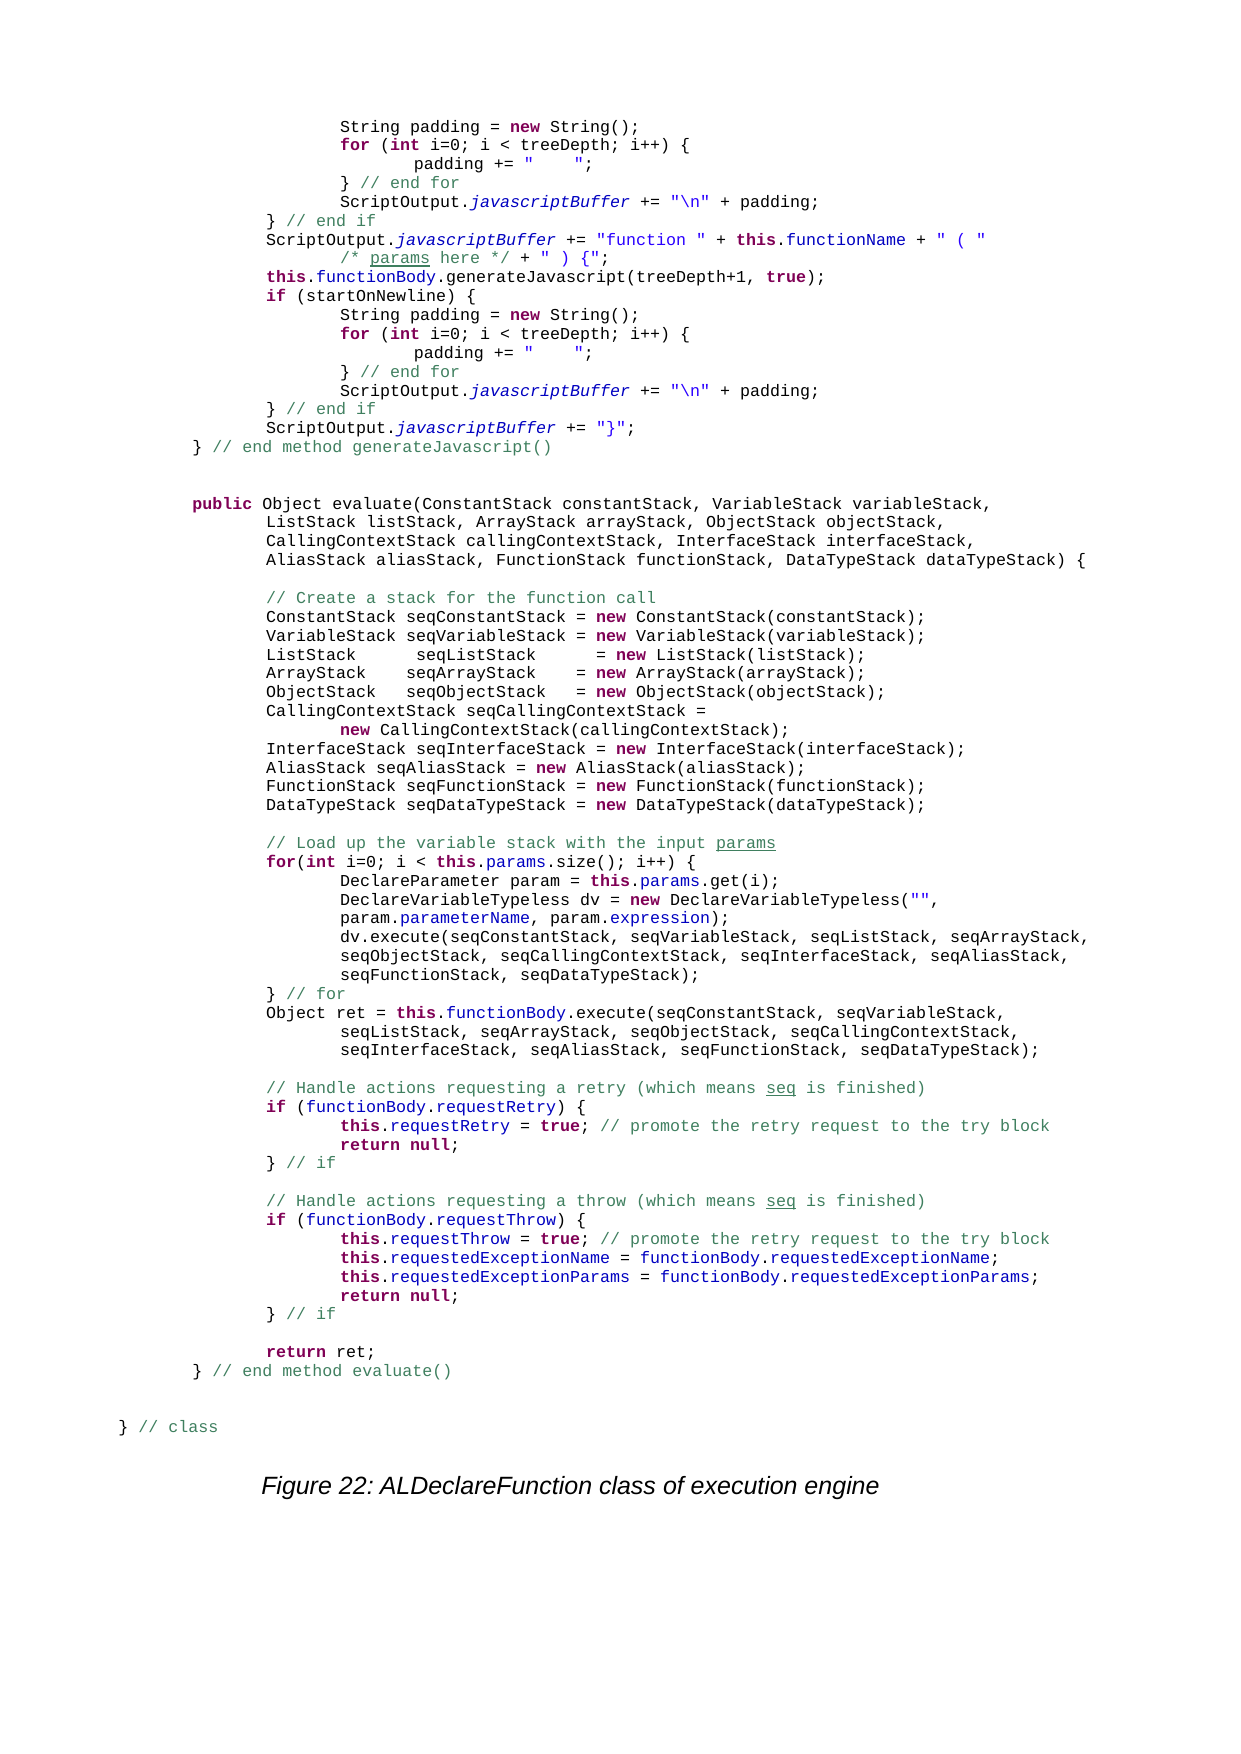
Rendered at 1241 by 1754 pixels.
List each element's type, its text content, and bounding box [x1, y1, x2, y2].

text InterfaceStack seqInterfaceStack = new InterfaceStack(interfaceStack); [118, 740, 1122, 759]
text for (int i=0; i < treeDepth; i++) { [118, 326, 1122, 344]
text VariableStack seqVariableStack = new VariableStack(variableStack); [118, 627, 1122, 646]
text return ret; [118, 1344, 1122, 1362]
text return null; [118, 1136, 1122, 1155]
text ObjectStack seqObjectStack = new ObjectStack(objectStack); [118, 684, 1122, 703]
text String padding = new String(); [118, 307, 1122, 326]
text ConstantStack seqConstantStack = new ConstantStack(constantStack); [118, 608, 1122, 627]
text } // for [118, 985, 1122, 1004]
text } // end for [118, 363, 1122, 382]
text /* params here */ + " ) {"; [118, 250, 1122, 269]
text } // end for [118, 175, 1122, 193]
text } // class [118, 1419, 1122, 1438]
text public Object evaluate(ConstantStack constantStack, VariableStack variableStack, [118, 495, 1122, 514]
text ScriptOutput.javascriptBuffer += "\n" + padding; [118, 193, 1122, 212]
text } // end if [118, 212, 1122, 231]
text Object ret = this.functionBody.execute(seqConstantStack, seqVariableStack, [118, 1004, 1122, 1023]
text DeclareParameter param = this.params.get(i); [118, 872, 1122, 891]
text if (functionBody.requestRetry) { [118, 1098, 1122, 1117]
text // Create a stack for the function call [118, 589, 1122, 608]
text // Handle actions requesting a retry (which means seq is finished) [118, 1080, 1122, 1098]
text } // if [118, 1306, 1122, 1325]
text param.parameterName, param.expression); [118, 910, 1122, 929]
text String padding = new String(); [118, 118, 1122, 137]
text for (int i=0; i < treeDepth; i++) { [118, 137, 1122, 156]
text ListStack seqListStack = new ListStack(listStack); [118, 646, 1122, 665]
text seqListStack, seqArrayStack, seqObjectStack, seqCallingContextStack, [118, 1023, 1122, 1042]
text // Load up the variable stack with the input params [118, 834, 1122, 853]
text ScriptOutput.javascriptBuffer += "function " + this.functionName + " ( " [118, 231, 1122, 250]
text for(int i=0; i < this.params.size(); i++) { [118, 853, 1122, 872]
text DeclareVariableTypeless dv = new DeclareVariableTypeless("", [118, 891, 1122, 910]
text } // end method evaluate() [118, 1362, 1122, 1381]
text ListStack listStack, ArrayStack arrayStack, ObjectStack objectStack, [118, 514, 1122, 533]
text seqInterfaceStack, seqAliasStack, seqFunctionStack, seqDataTypeStack); [118, 1042, 1122, 1061]
text return null; [118, 1287, 1122, 1306]
text ScriptOutput.javascriptBuffer += "}"; [118, 420, 1122, 439]
text new CallingContextStack(callingContextStack); [118, 721, 1122, 740]
text DataTypeStack seqDataTypeStack = new DataTypeStack(dataTypeStack); [118, 797, 1122, 816]
text AliasStack seqAliasStack = new AliasStack(aliasStack); [118, 759, 1122, 778]
text this.requestRetry = true; // promote the retry request to the try block [118, 1117, 1122, 1136]
text if (functionBody.requestThrow) { [118, 1212, 1122, 1231]
text dv.execute(seqConstantStack, seqVariableStack, seqListStack, seqArrayStack, seqObjectStack, seqCallingContextStack, seqInterfaceStack, seqAliasStack, seqFunctionStack, seqDataTypeStack); [118, 929, 1122, 985]
text Figure 22: ALDeclareFunction class of execution engine [261, 1450, 979, 1500]
text padding += " "; [118, 156, 1122, 175]
text this.functionBody.generateJavascript(treeDepth+1, true); [118, 269, 1122, 288]
text this.requestedExceptionParams = functionBody.requestedExceptionParams; [118, 1268, 1122, 1287]
text if (startOnNewline) { [118, 288, 1122, 307]
text ScriptOutput.javascriptBuffer += "\n" + padding; [118, 382, 1122, 401]
text AliasStack aliasStack, FunctionStack functionStack, DataTypeStack dataTypeStack) { [118, 552, 1122, 571]
text CallingContextStack callingContextStack, InterfaceStack interfaceStack, [118, 533, 1122, 552]
text } // end method generateJavascript() [118, 439, 1122, 457]
text // Handle actions requesting a throw (which means seq is finished) [118, 1193, 1122, 1212]
text } // if [118, 1155, 1122, 1174]
text padding += " "; [118, 344, 1122, 363]
text } // end if [118, 401, 1122, 420]
text FunctionStack seqFunctionStack = new FunctionStack(functionStack); [118, 778, 1122, 797]
text ArrayStack seqArrayStack = new ArrayStack(arrayStack); [118, 665, 1122, 684]
text this.requestThrow = true; // promote the retry request to the try block [118, 1231, 1122, 1249]
text this.requestedExceptionName = functionBody.requestedExceptionName; [118, 1249, 1122, 1268]
text CallingContextStack seqCallingContextStack = [118, 703, 1122, 721]
